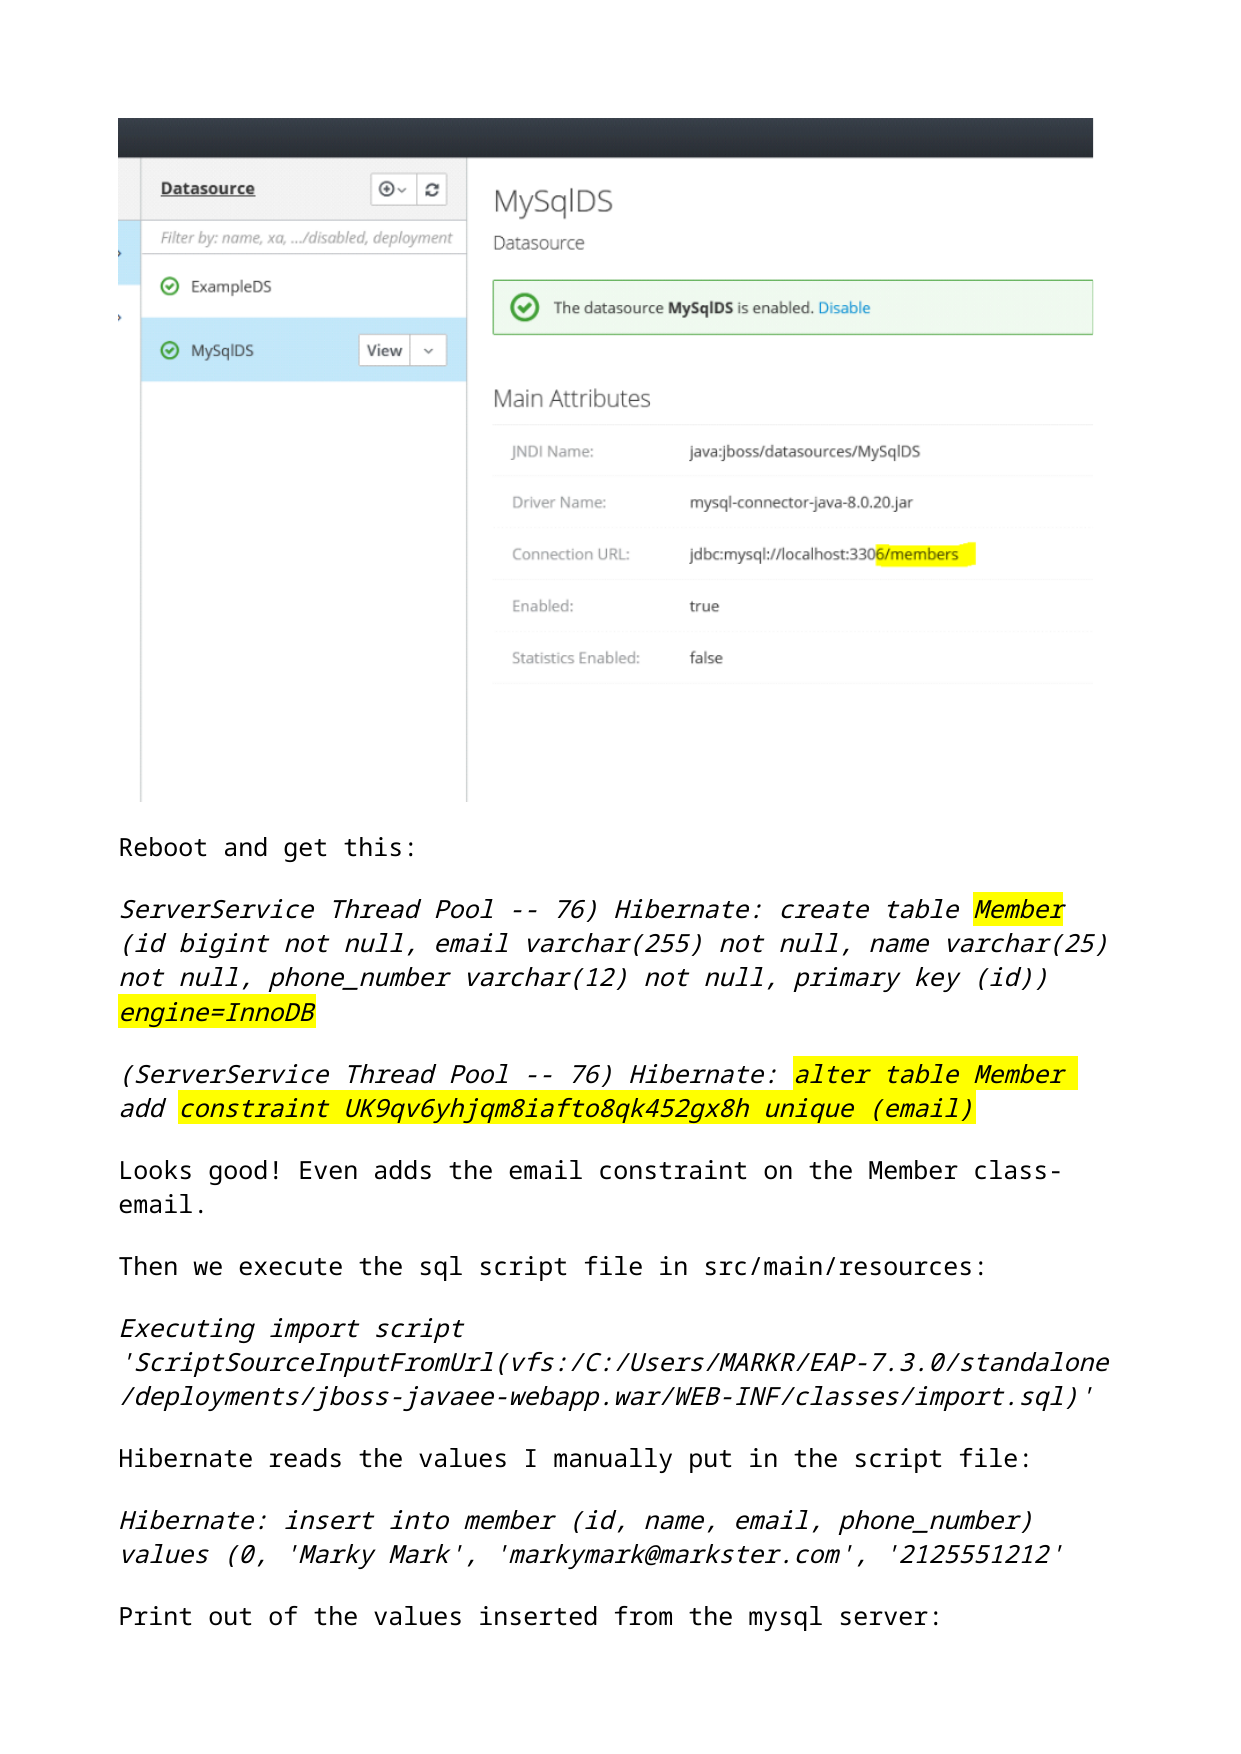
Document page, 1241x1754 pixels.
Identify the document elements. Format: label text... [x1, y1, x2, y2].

text Print out of the values inserted from the mysql server: [118, 1599, 1122, 1633]
text Then we execute the sql script file in src/main/resources: [118, 1248, 1122, 1283]
text (ServerService Thread Pool -- 76) Hibernate: alter table Member add constraint UK9qv6yhjqm8iafto8qk452gx8h unique (email) [118, 1056, 1122, 1124]
text Executing import script 'ScriptSourceInputFromUrl(vfs:/C:/Users/MARKR/EAP-7.3.0/standalone/deployments/jboss-javaee-webapp.war/WEB-INF/classes/import.sql)' [118, 1311, 1122, 1413]
text Hibernate: insert into member (id, name, email, phone_number) values (0, 'Marky Mark', 'markymark@markster.com', '2125551212' [118, 1503, 1122, 1571]
text Looks good! Even adds the email constraint on the Member class-email. [118, 1152, 1122, 1221]
text ServerService Thread Pool -- 76) Hibernate: create table Member (id bigint not null, email varchar(255) not null, name varchar(25) not null, phone_number varchar(12) not null, primary key (id)) engine=InnoDB [118, 892, 1122, 1028]
text Reboot and get this: [118, 830, 1122, 864]
text Hibernate reads the values I manually put in the script file: [118, 1441, 1122, 1475]
